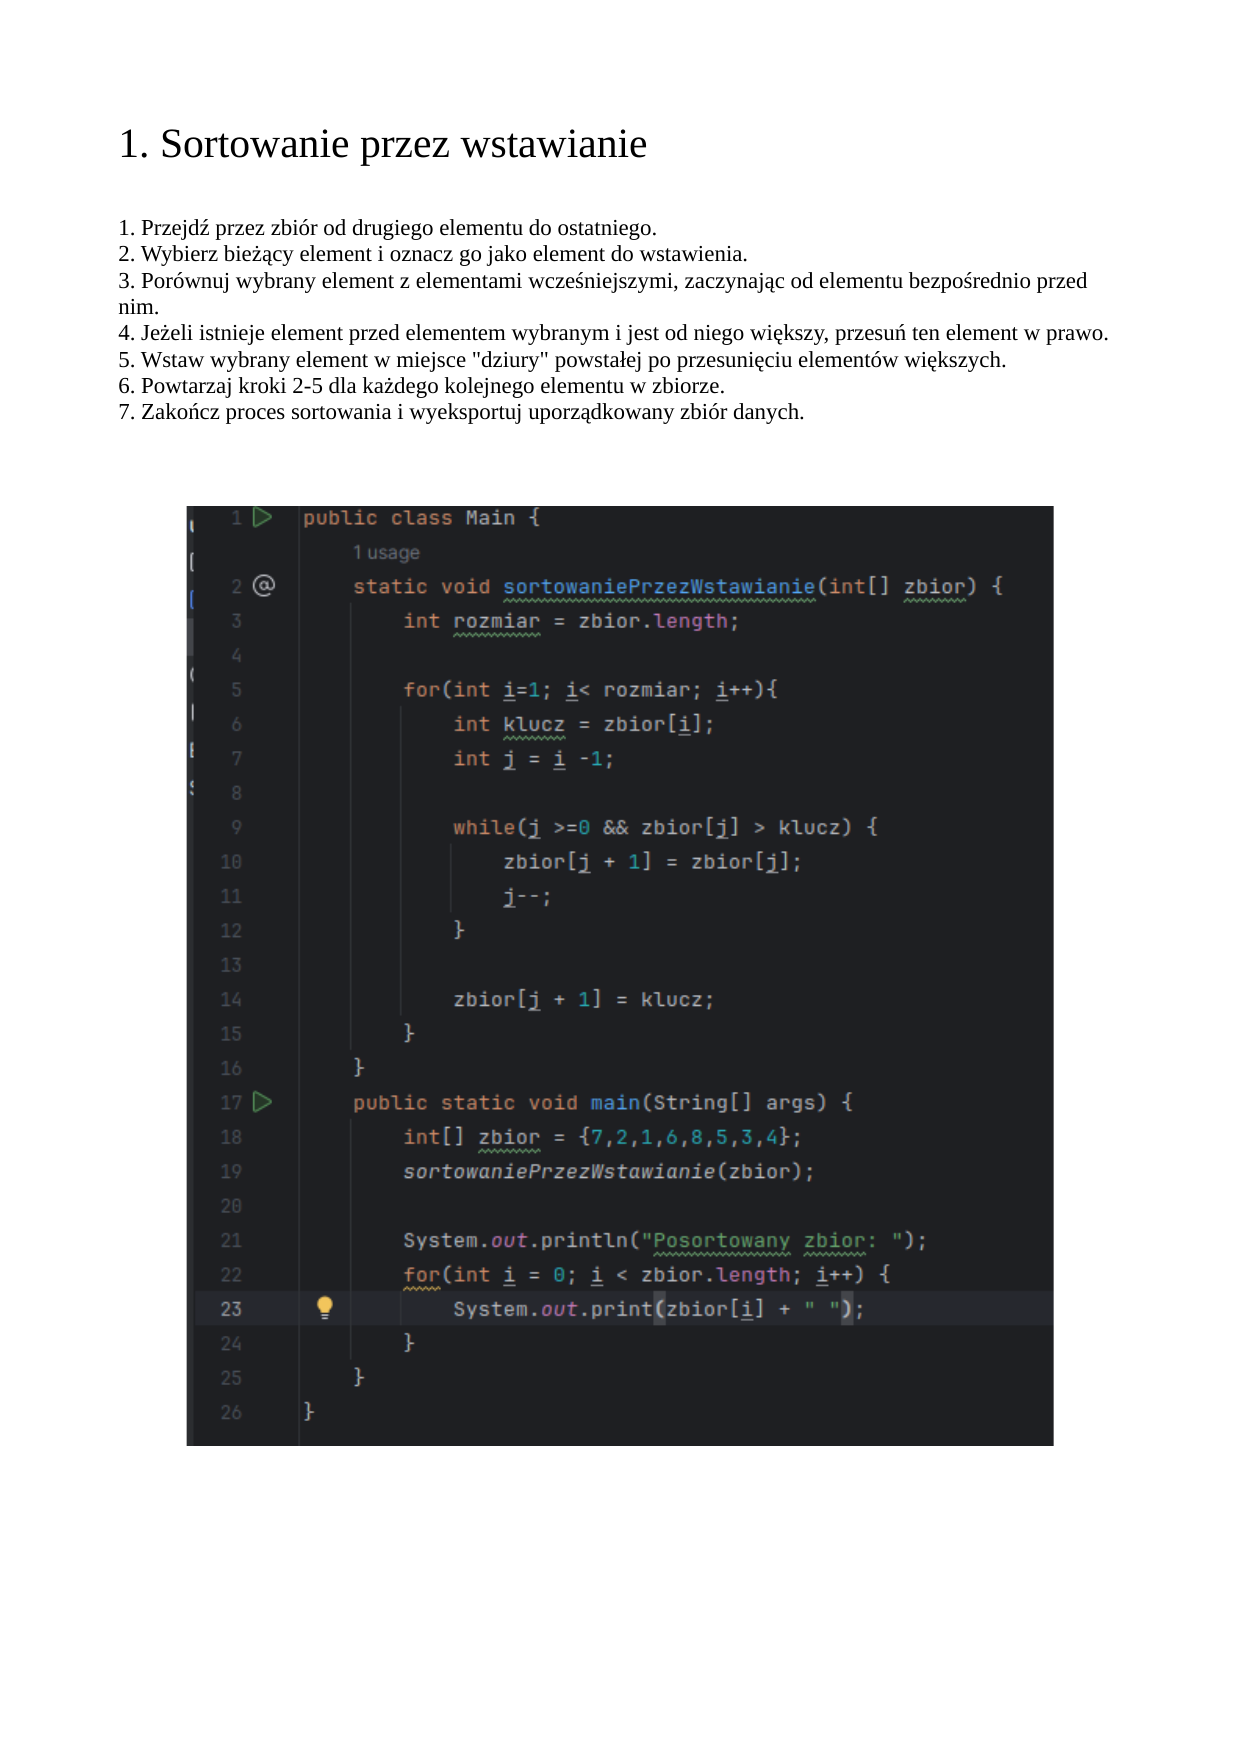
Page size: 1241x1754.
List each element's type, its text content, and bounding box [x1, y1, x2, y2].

text 1. Sortowanie przez wstawianie [118, 118, 1122, 166]
picture [186, 506, 1054, 1446]
text 1. Przejdź przez zbiór od drugiego elementu do ostatniego. 2. Wybierz bieżący element i oznacz go jako element do wstawienia. 3. Porównuj wybrany element z elementami wcześniejszymi, zaczynając od elementu bezpośrednio przed nim. 4. Jeżeli istnieje element przed elementem wybranym i jest od niego większy, przesuń ten element w prawo. 5. Wstaw wybrany element w miejsce "dziury" powstałej po przesunięciu elementów większych. 6. Powtarzaj kroki 2-5 dla każdego kolejnego elementu w zbiorze. 7. Zakończ proces sortowania i wyeksportuj uporządkowany zbiór danych. [118, 214, 1122, 425]
